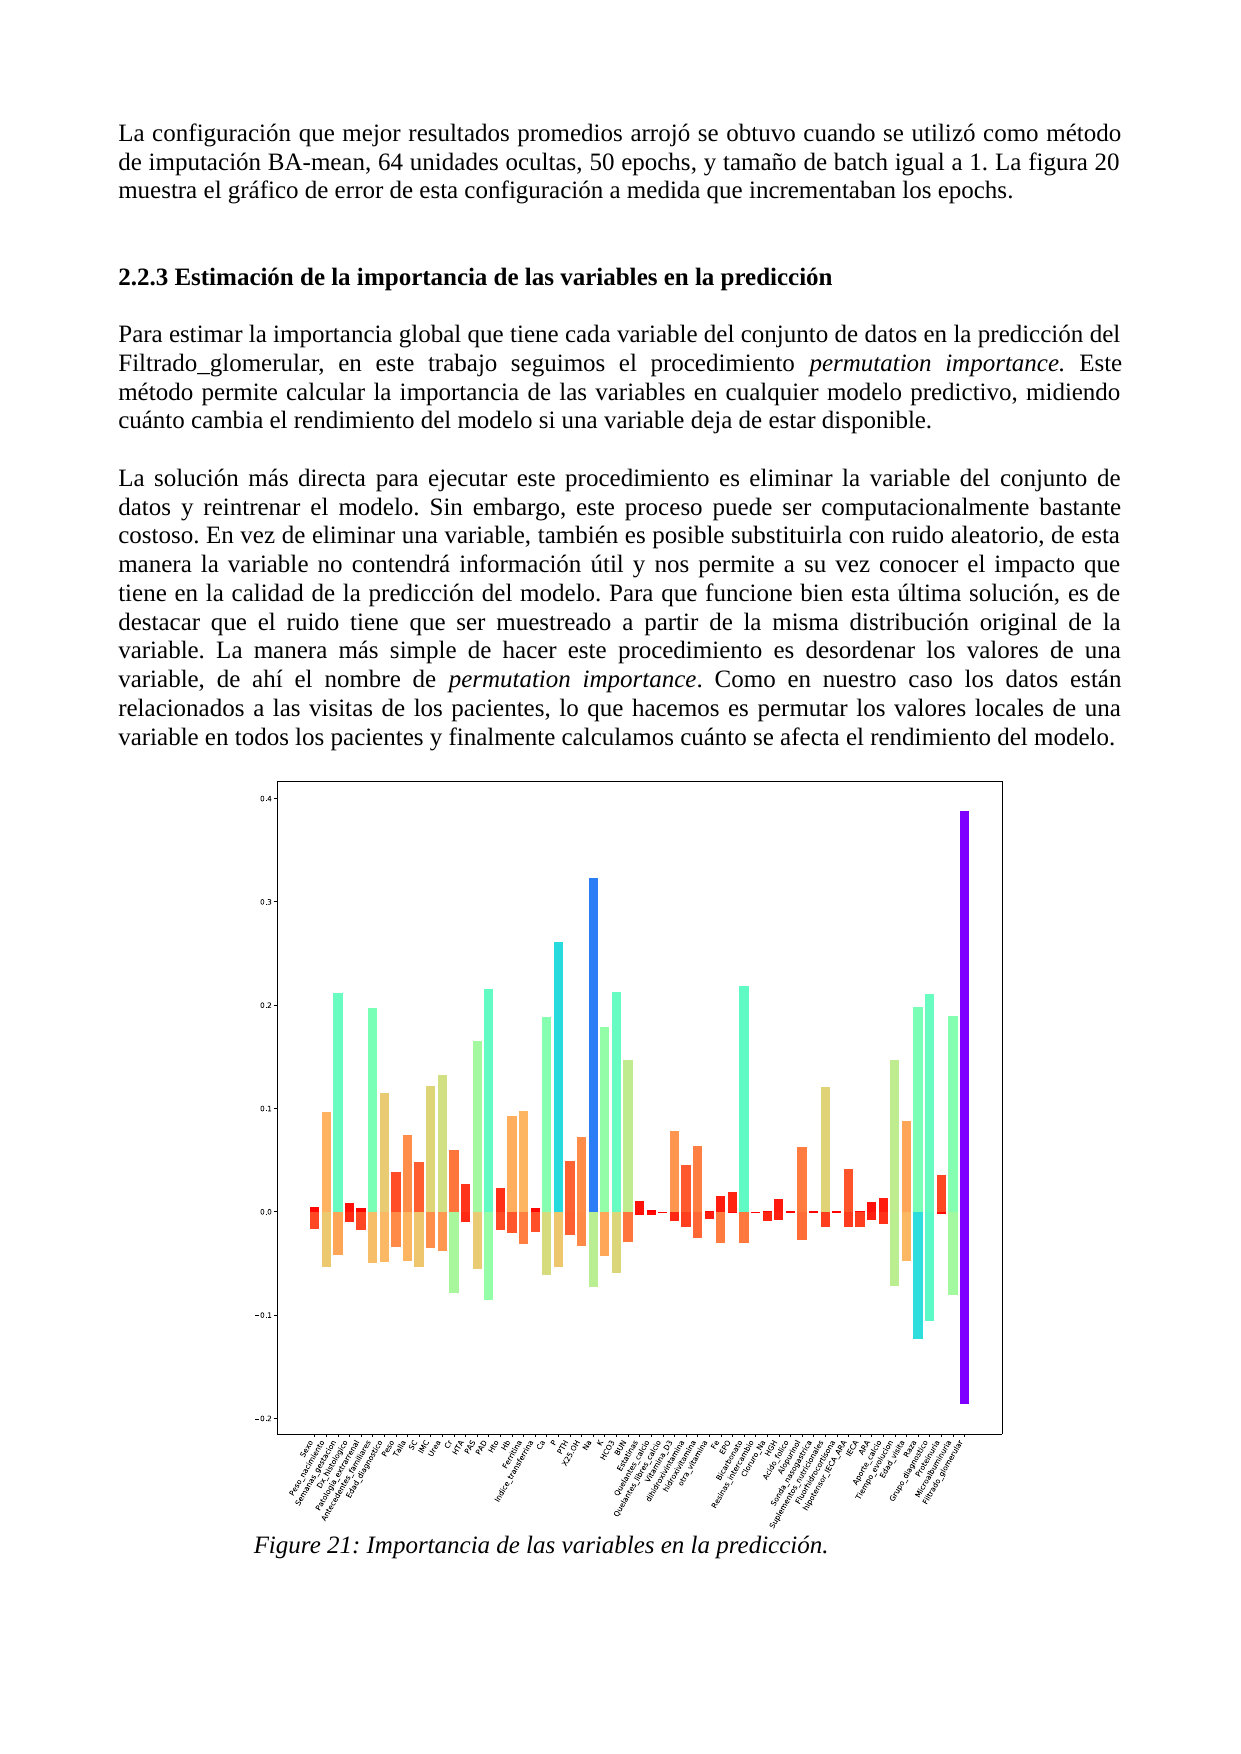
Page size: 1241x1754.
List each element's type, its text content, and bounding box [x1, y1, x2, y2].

text Figure 21: Importancia de las variables en la predicción. [253, 792, 1004, 1559]
text La configuración que mejor resultados promedios arrojó se obtuvo cuando se utilizó como método de imputación BA-mean, 64 unidades ocultas, 50 epochs, y tamaño de batch igual a 1. La figura 20 muestra el gráfico de error de esta configuración a medida que incrementaban los epochs. [118, 118, 1122, 204]
text La solución más directa para ejecutar este procedimiento es eliminar la variable del conjunto de datos y reintrenar el modelo. Sin embargo, este proceso puede ser computacionalmente bastante costoso. En vez de eliminar una variable, también es posible substituirla con ruido aleatorio, de esta manera la variable no contendrá información útil y nos permite a su vez conocer el impacto que tiene en la calidad de la predicción del modelo. Para que funcione bien esta última solución, es de destacar que el ruido tiene que ser muestreado a partir de la misma distribución original de la variable. La manera más simple de hacer este procedimiento es desordenar los valores de una variable, de ahí el nombre de permutation importance. Como en nuestro caso los datos están relacionados a las visitas de los pacientes, lo que hacemos es permutar los valores locales de una variable en todos los pacientes y finalmente calculamos cuánto se afecta el rendimiento del modelo. [118, 463, 1122, 751]
text Para estimar la importancia global que tiene cada variable del conjunto de datos en la predicción del Filtrado_glomerular, en este trabajo seguimos el procedimiento permutation importance. Este método permite calcular la importancia de las variables en cualquier modelo predictivo, midiendo cuánto cambia el rendimiento del modelo si una variable deja de estar disponible. [118, 319, 1122, 434]
text 2.2.3 Estimación de la importancia de las variables en la predicción [118, 262, 1122, 291]
